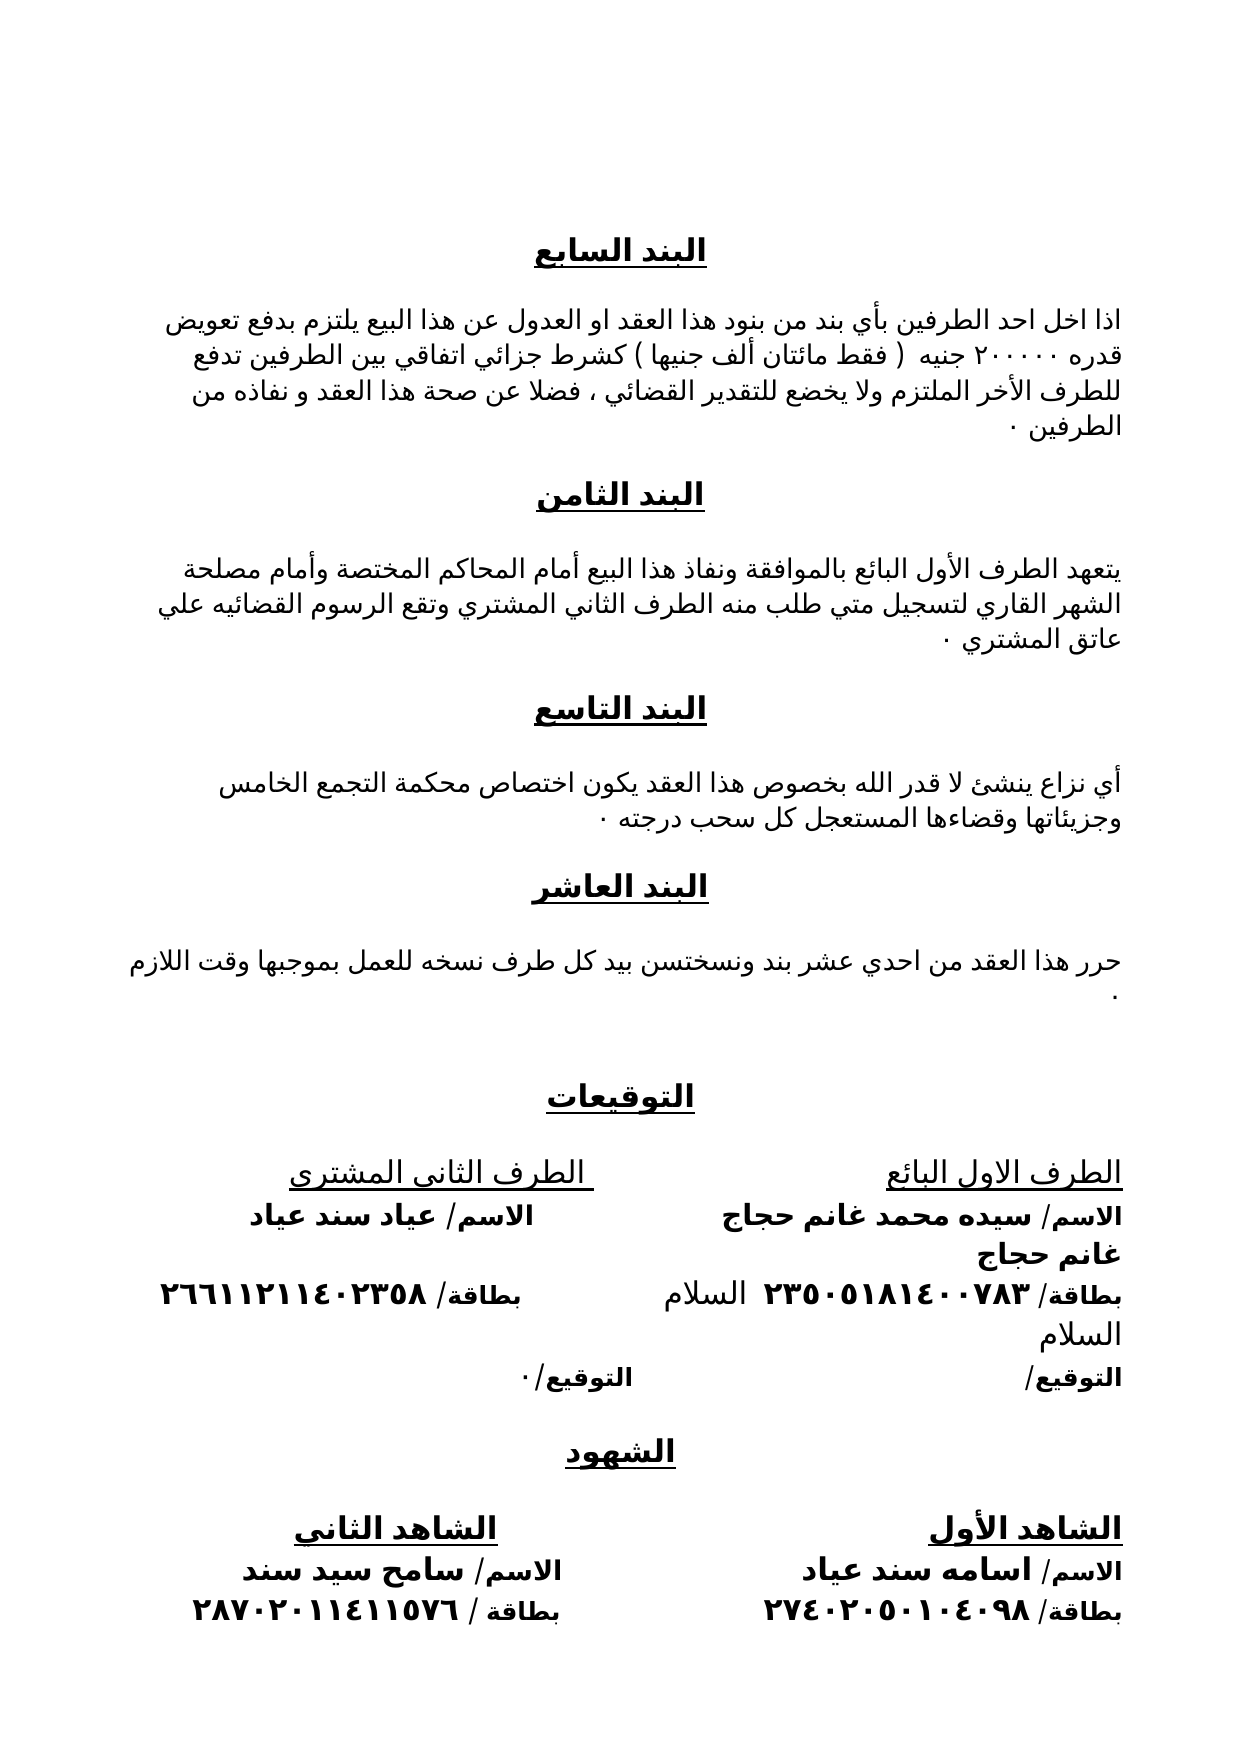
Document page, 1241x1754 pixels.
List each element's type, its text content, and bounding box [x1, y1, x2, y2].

text الشهود [118, 1434, 1122, 1475]
text الاسم/ سيده محمد غانم حجاج الاسم/ عياد سند عياد غانم حجاج [118, 1197, 1122, 1276]
text التوقيع/ التوقيع/٠ [118, 1358, 1122, 1399]
text بطاقة/ ٢٧٤٠٢٠٥٠١٠٤٠٩٨ بطاقة / ٢٨٧٠٢٠١١٤١١٥٧٦ [118, 1593, 1122, 1633]
text البند الثامن [118, 477, 1122, 518]
text أي نزاع ينشئ لا قدر الله بخصوص هذا العقد يكون اختصاص محكمة التجمع الخامس وجزيئاتها وقضاءها المستعجل كل سحب درجته ٠ [118, 768, 1122, 838]
text البند العاشر [118, 869, 1122, 910]
text الشاهد الأول الشاهد الثاني [118, 1511, 1122, 1552]
text البند السابع [118, 233, 1122, 274]
text التوقيعات [118, 1079, 1122, 1120]
text الطرف الاول البائع الطرف الثاني المشتري [118, 1156, 1122, 1197]
text اذا اخل احد الطرفين بأي بند من بنود هذا العقد او العدول عن هذا البيع يلتزم بدفع تعويض قدره ٢٠٠٠٠٠ جنيه ( فقط مائتان ألف جنيها ) كشرط جزائي اتفاقي بين الطرفين تدفع للطرف الأخر الملتزم ولا يخضع للتقدير القضائي ، فضلا عن صحة هذا العقد و نفاذه من الطرفين ٠ [118, 305, 1122, 446]
text البند التاسع [118, 691, 1122, 732]
text حرر هذا العقد من احدي عشر بند ونسختسن بيد كل طرف نسخه للعمل بموجبها وقت اللازم ٠ [118, 946, 1122, 1017]
text الاسم/ اسامه سند عياد الاسم/ سامح سيد سند [118, 1552, 1122, 1593]
text بطاقة/ ٢٣٥٠٥١٨١٤٠٠٧٨٣ السلام بطاقة/ ٢٦٦١١٢١١٤٠٢٣٥٨ السلام [118, 1276, 1122, 1358]
text يتعهد الطرف الأول البائع بالموافقة ونفاذ هذا البيع أمام المحاكم المختصة وأمام مصلحة الشهر القاري لتسجيل متي طلب منه الطرف الثاني المشتري وتقع الرسوم القضائيه علي عاتق المشتري ٠ [118, 554, 1122, 660]
